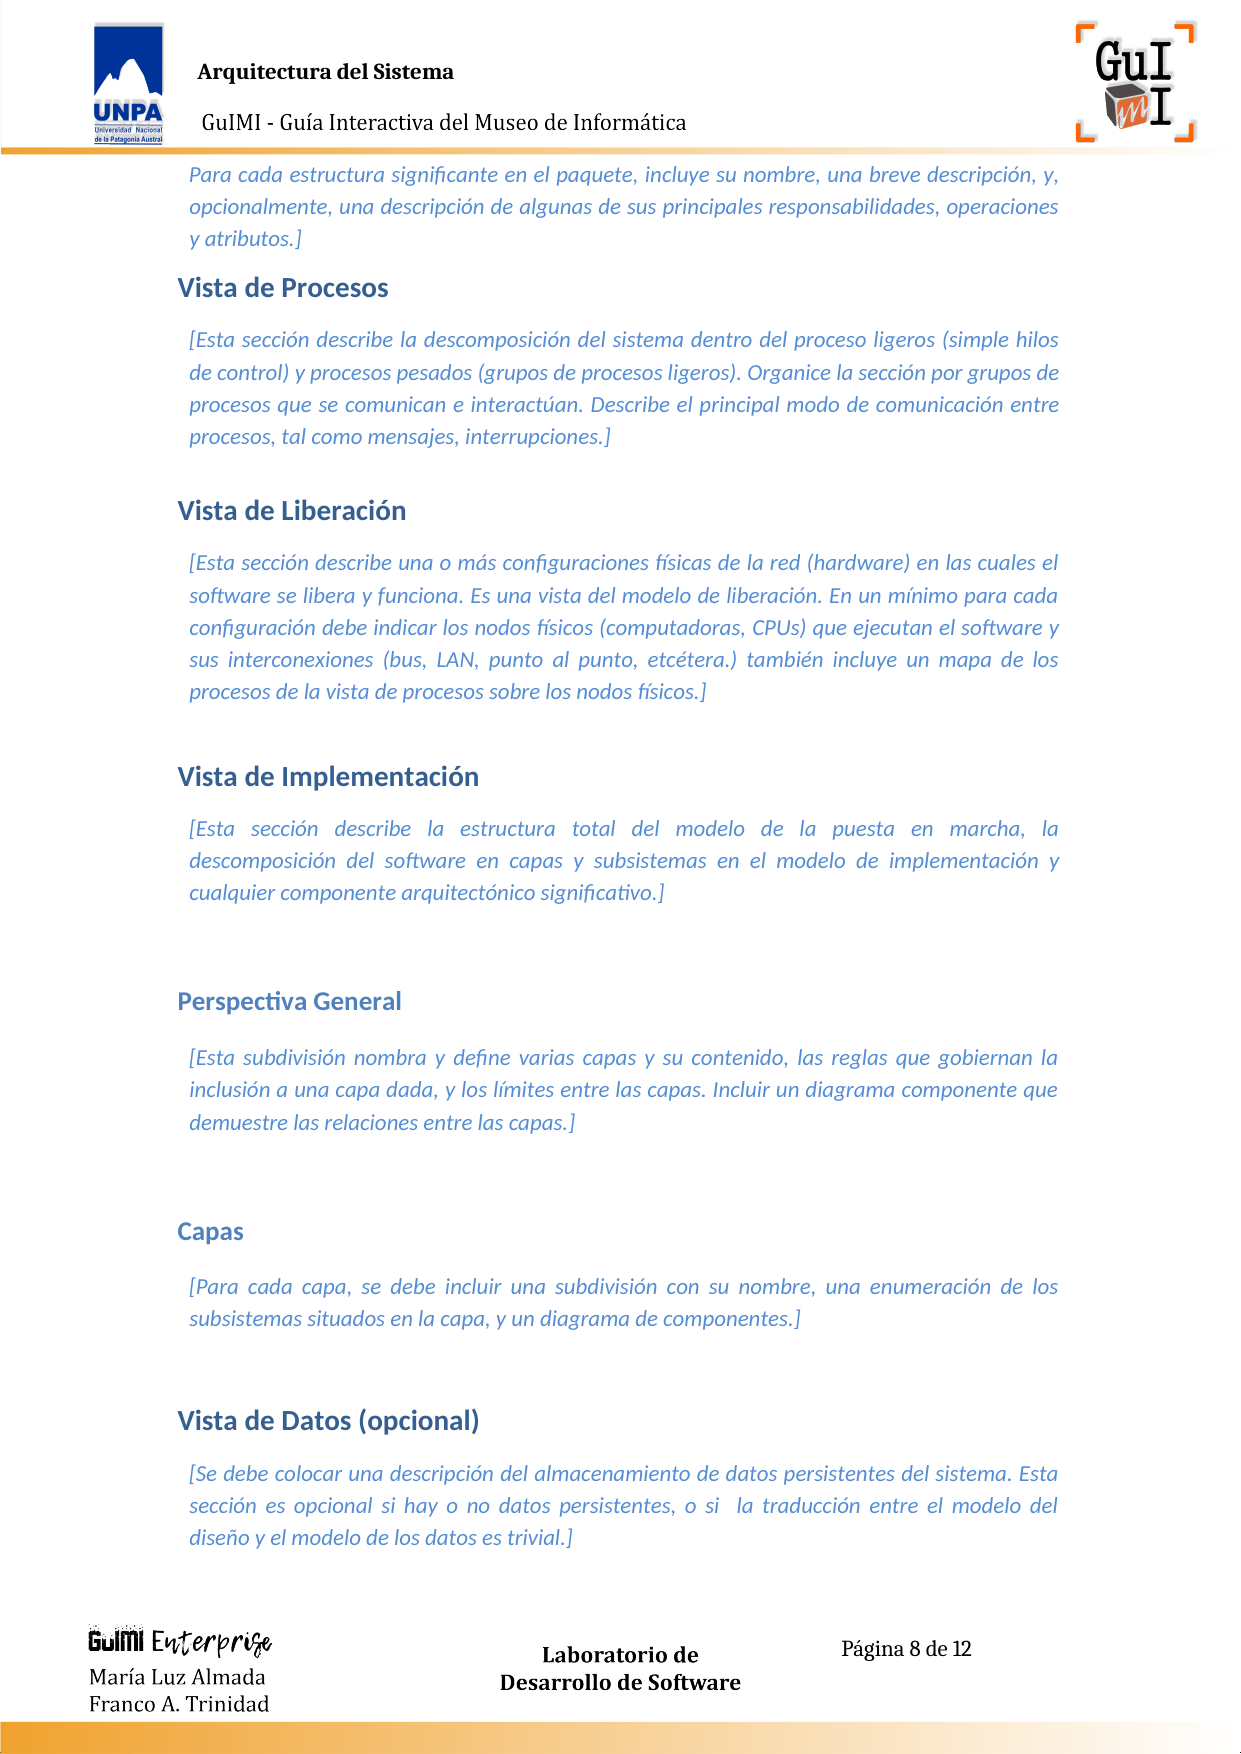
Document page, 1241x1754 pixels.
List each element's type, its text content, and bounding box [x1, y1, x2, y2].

picture [0, 1613, 1241, 1754]
text Para cada estructura significante en el paquete, incluye su nombre, una breve descripción, y, opcionalmente, una descripción de algunas de sus principales responsabilidades, operaciones y atributos.] [188, 160, 1063, 252]
text [Esta subdivisión nombra y define varias capas y su contenido, las reglas que gobiernan la inclusión a una capa dada, y los límites entre las capas. Incluir un diagrama componente que demuestre las relaciones entre las capas.] [188, 1043, 1063, 1136]
text [Esta sección describe la estructura total del modelo de la puesta en marcha, la descomposición del software en capas y subsistemas en el modelo de implementación y cualquier componente arquitectónico significativo.] [188, 814, 1063, 906]
text [Se debe colocar una descripción del almacenamiento de datos persistentes del sistema. Esta sección es opcional si hay o no datos persistentes, o si la traducción entre el modelo del diseño y el modelo de los datos es trivial.] [188, 1459, 1063, 1551]
subtitle Vista de Liberación [177, 492, 1063, 528]
subtitle Vista de Datos (opcional) [177, 1402, 1063, 1438]
subtitle Perspectiva General [177, 984, 1063, 1017]
text [Para cada capa, se debe incluir una subdivisión con su nombre, una enumeración de los subsistemas situados en la capa, y un diagrama de componentes.] [188, 1272, 1063, 1333]
picture [0, 0, 1241, 155]
text [Esta sección describe la descomposición del sistema dentro del proceso ligeros (simple hilos de control) y procesos pesados (grupos de procesos ligeros). Organice la sección por grupos de procesos que se comunican e interactúan. Describe el principal modo de comunicación entre procesos, tal como mensajes, interrupciones.] [188, 325, 1063, 450]
subtitle Vista de Procesos [177, 269, 1063, 304]
subtitle Vista de Implementación [177, 722, 1063, 793]
subtitle Capas [177, 1214, 1063, 1247]
text [Esta sección describe una o más configuraciones físicas de la red (hardware) en las cuales el software se libera y funciona. Es una vista del modelo de liberación. En un mínimo para cada configuración debe indicar los nodos físicos (computadoras, CPUs) que ejecutan el software y sus interconexiones (bus, LAN, punto al punto, etcétera.) también incluye un mapa de los procesos de la vista de procesos sobre los nodos físicos.] [188, 548, 1063, 705]
